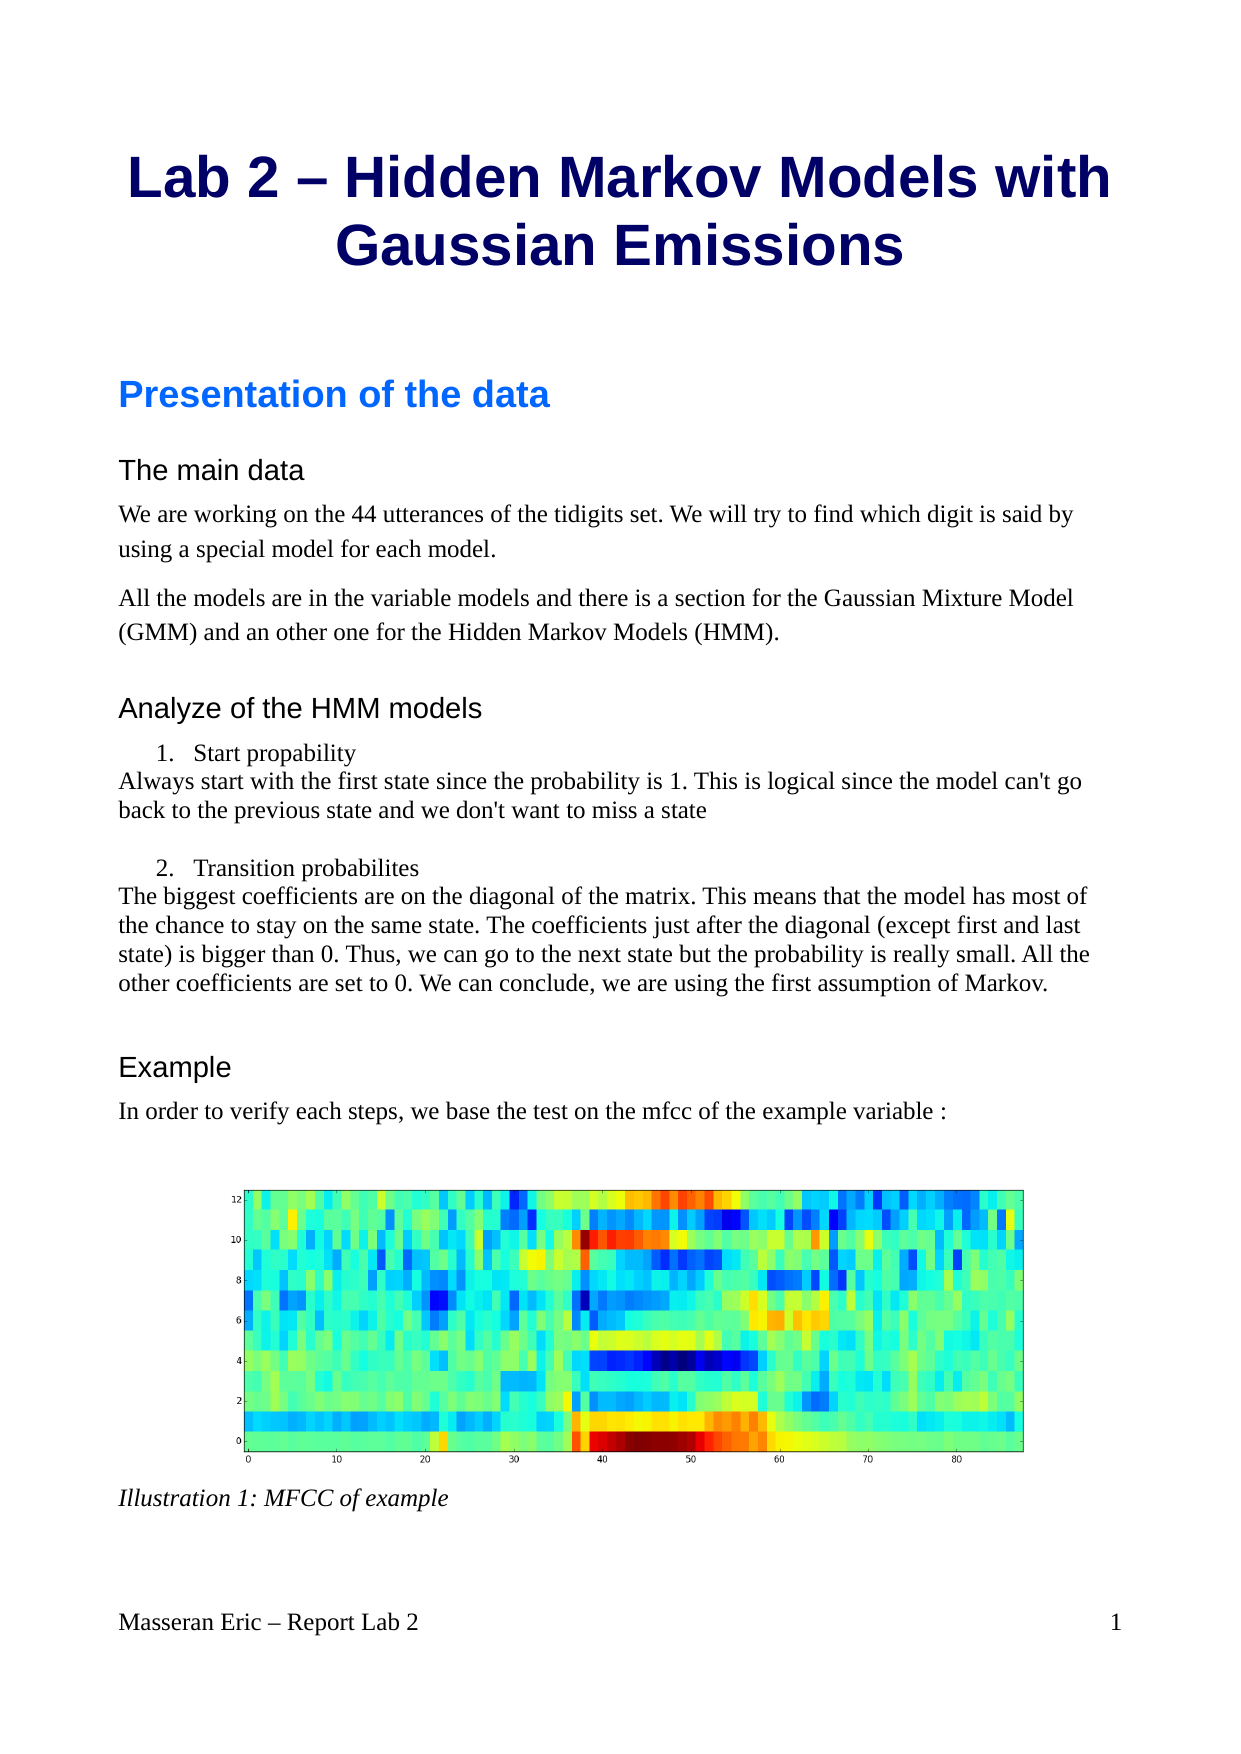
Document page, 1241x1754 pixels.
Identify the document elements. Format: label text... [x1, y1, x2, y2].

subtitle The main data [118, 453, 1122, 487]
subtitle Analyze of the HMM models [118, 692, 1122, 725]
subtitle Presentation of the data [118, 372, 1122, 416]
text All the models are in the variable models and there is a section for the Gaussian Mixture Model (GMM) and an other one for the Hidden Markov Models (HMM). [118, 583, 1122, 646]
picture [118, 1157, 1123, 1484]
text Illustration 1: MFCC of example [118, 1484, 1122, 1512]
text In order to verify each steps, we base the test on the mfcc of the example variable : [118, 1096, 1122, 1125]
title Lab 2 – Hidden Markov Models with Gaussian Emissions [118, 143, 1122, 277]
subtitle Example [118, 1050, 1122, 1084]
list Start propability [156, 738, 1122, 766]
text The biggest coefficients are on the diagonal of the matrix. This means that the model has most of the chance to stay on the same state. The coefficients just after the diagonal (except first and last state) is bigger than 0. Thus, we can go to the next state but the probability is really small. All the other coefficients are set to 0. We can conclude, we are using the first assumption of Markov. [118, 881, 1122, 996]
text We are working on the 44 utterances of the tidigits set. We will try to find which digit is said by using a special model for each model. [118, 499, 1122, 563]
text Always start with the first state since the probability is 1. This is logical since the model can't go back to the previous state and we don't want to miss a state [118, 766, 1122, 824]
list Transition probabilites [156, 853, 1122, 881]
